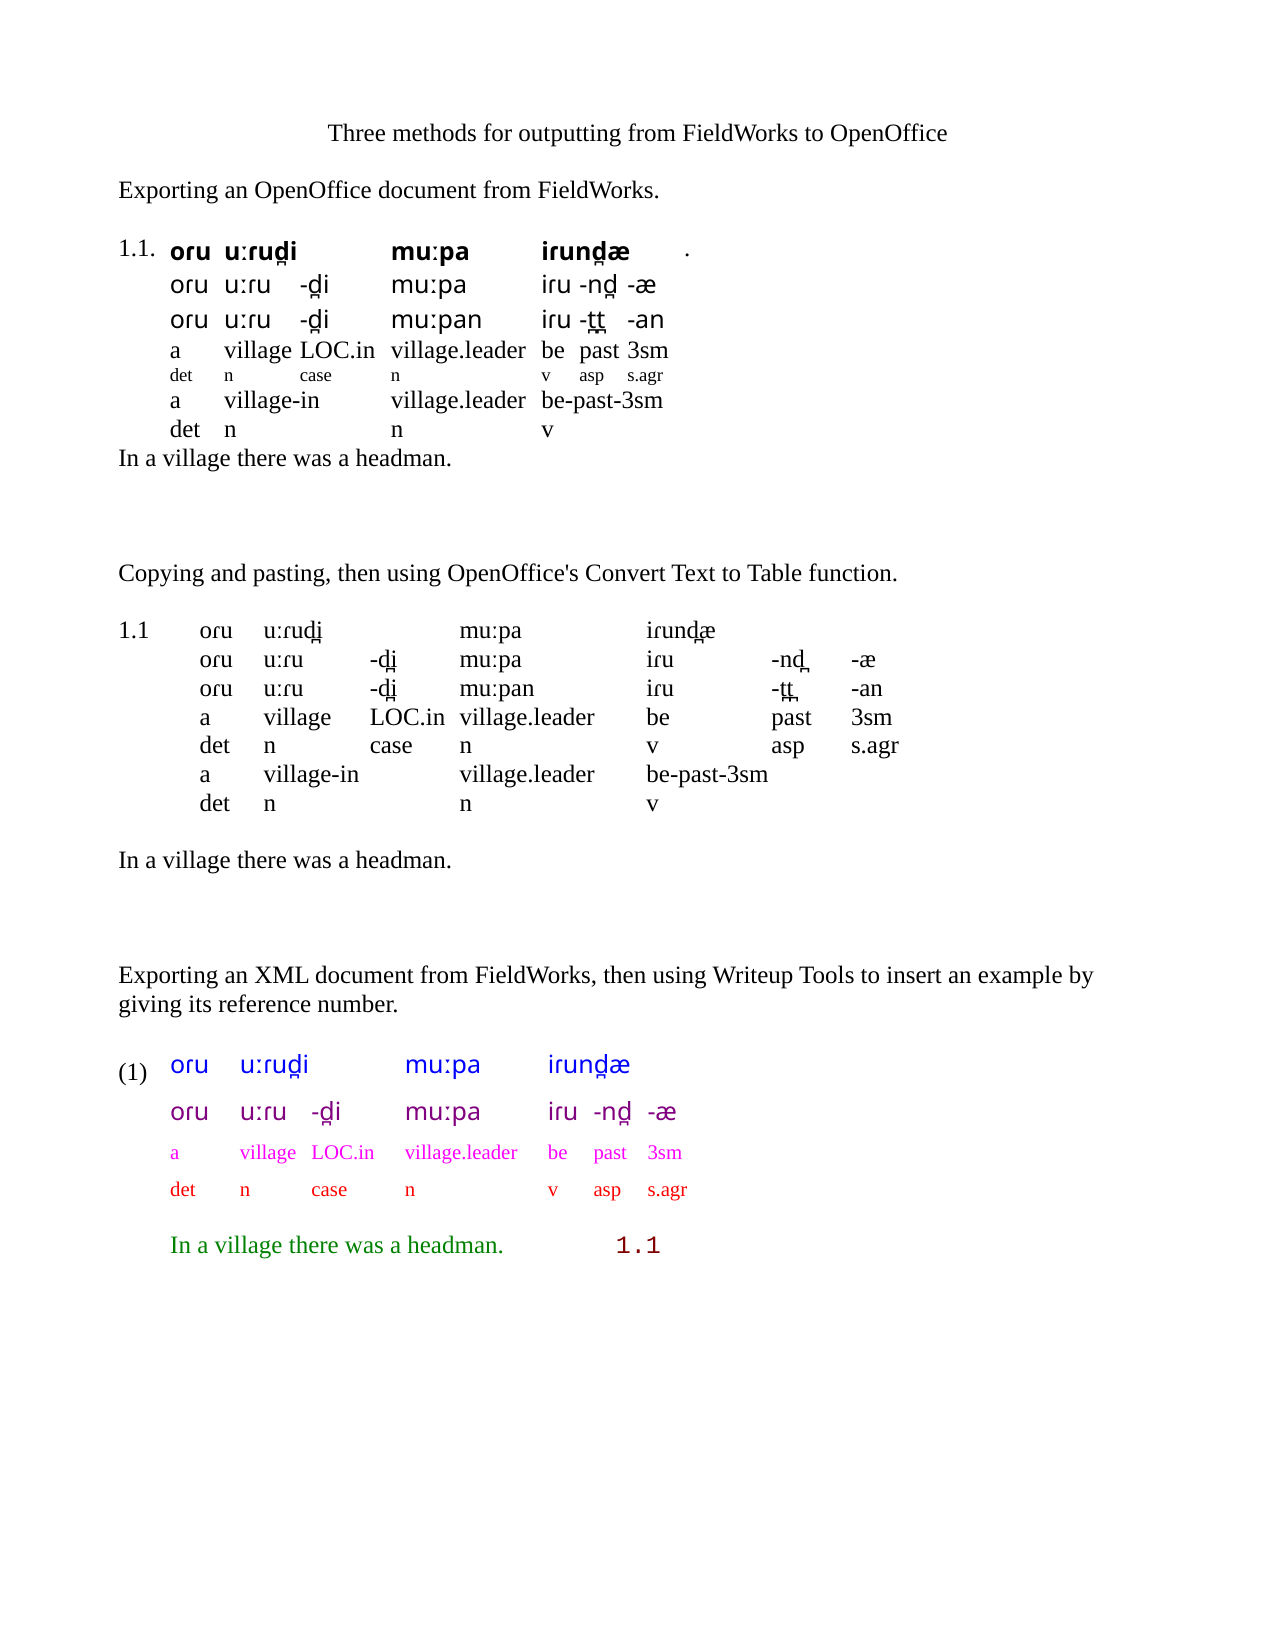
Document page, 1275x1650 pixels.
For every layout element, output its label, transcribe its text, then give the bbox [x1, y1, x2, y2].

text -d̪i [299, 267, 375, 301]
text Copying and pasting, then using OpenOffice's Convert Text to Table function. [118, 558, 1157, 587]
table_cell -an [851, 673, 949, 702]
table_cell det [199, 788, 263, 817]
table_cell s.agr [851, 731, 949, 759]
table_cell oɾu [199, 673, 263, 702]
table_cell v [646, 788, 771, 817]
table_cell [370, 788, 459, 817]
table_cell -d̪i [370, 673, 459, 702]
text be-past-3sm [541, 386, 676, 414]
table_header [851, 616, 949, 644]
text past [579, 335, 619, 364]
text village [224, 335, 292, 364]
table_cell asp [771, 731, 851, 759]
text 1.1. [118, 233, 162, 262]
table_cell n [263, 788, 369, 817]
table_cell [851, 788, 949, 817]
table_cell village [263, 702, 369, 731]
text iɾund̪æ [541, 233, 676, 267]
table_header (1) [118, 1047, 170, 1261]
text muːpan [391, 301, 526, 335]
table_cell -æ [851, 644, 949, 673]
table_cell n [459, 731, 646, 759]
text n [224, 364, 292, 386]
text be [541, 335, 572, 364]
text n [391, 414, 533, 443]
table_cell 3sm [851, 702, 949, 731]
table_cell [771, 759, 851, 788]
text . [684, 233, 705, 262]
table_cell [118, 788, 199, 817]
text v [541, 364, 572, 386]
table_cell v [646, 731, 771, 759]
text -d̪i [299, 301, 375, 335]
table_cell village.leader [459, 702, 646, 731]
table_cell muːpan [459, 673, 646, 702]
text muːpa [391, 233, 533, 267]
table_header [771, 616, 851, 644]
table_cell n [263, 731, 369, 759]
table_header uːɾud̪i [263, 616, 369, 644]
text s.agr [627, 364, 669, 386]
text village.leader [391, 335, 526, 364]
table_cell det [199, 731, 263, 759]
text Three methods for outputting from FieldWorks to OpenOffice [118, 118, 1157, 147]
table_cell -t̪t̪ [771, 673, 851, 702]
text iɾu [541, 267, 572, 301]
table_cell village.leader [459, 759, 646, 788]
table_cell be-past-3sm [646, 759, 771, 788]
table_cell past [771, 702, 851, 731]
table_cell LOC.in [370, 702, 459, 731]
table_cell case [370, 731, 459, 759]
table_cell -nd̪ [771, 644, 851, 673]
text oɾu [169, 267, 209, 301]
text muːpa [391, 267, 526, 301]
table_cell [118, 731, 199, 759]
text asp [579, 364, 619, 386]
text n [224, 414, 383, 443]
text uːɾud̪i [224, 233, 383, 267]
text -t̪t̪ [579, 301, 619, 335]
table_cell [851, 759, 949, 788]
text In a village there was a headman. [118, 443, 1157, 472]
text uːɾu [224, 301, 292, 335]
table_cell muːpa [459, 644, 646, 673]
text -æ [627, 267, 669, 301]
table_cell [370, 759, 459, 788]
text a [169, 386, 216, 414]
text oɾu [169, 301, 209, 335]
table_cell iɾu [646, 673, 771, 702]
text oɾu [169, 233, 216, 267]
table_cell [118, 644, 199, 673]
table_header muːpa [459, 616, 646, 644]
table_cell [118, 702, 199, 731]
table_header In a village there was a headman. 1.1 [170, 1047, 1157, 1261]
table_cell n [459, 788, 646, 817]
text a [169, 335, 209, 364]
text Exporting an XML document from FieldWorks, then using Writeup Tools to insert an example by giving its reference number. [118, 961, 1157, 1018]
table_header oɾu [199, 616, 263, 644]
table_cell uːɾu [263, 644, 369, 673]
table_header iɾund̪æ [646, 616, 771, 644]
text iɾu [541, 301, 572, 335]
text village.leader [391, 386, 533, 414]
text Exporting an OpenOffice document from FieldWorks. [118, 176, 1157, 204]
text -an [627, 301, 669, 335]
text 3sm [627, 335, 669, 364]
table_cell village-in [263, 759, 369, 788]
text -nd̪ [579, 267, 619, 301]
text ‎‎In a village there was a headman. [118, 846, 1157, 874]
table_header 1.1 [118, 616, 199, 644]
text det [169, 414, 216, 443]
table_header [370, 616, 459, 644]
table_cell a [199, 759, 263, 788]
table_cell a [199, 702, 263, 731]
text case [299, 364, 375, 386]
table_cell [118, 759, 199, 788]
table_cell uːɾu [263, 673, 369, 702]
text uːɾu [224, 267, 292, 301]
table_cell be [646, 702, 771, 731]
table_cell -d̪i [370, 644, 459, 673]
table_cell [771, 788, 851, 817]
text n [391, 364, 526, 386]
text det [169, 364, 209, 386]
table_cell iɾu [646, 644, 771, 673]
text village-in [224, 386, 383, 414]
table_cell [118, 673, 199, 702]
table_cell oɾu [199, 644, 263, 673]
text v [541, 414, 676, 443]
text LOC.in [299, 335, 375, 364]
